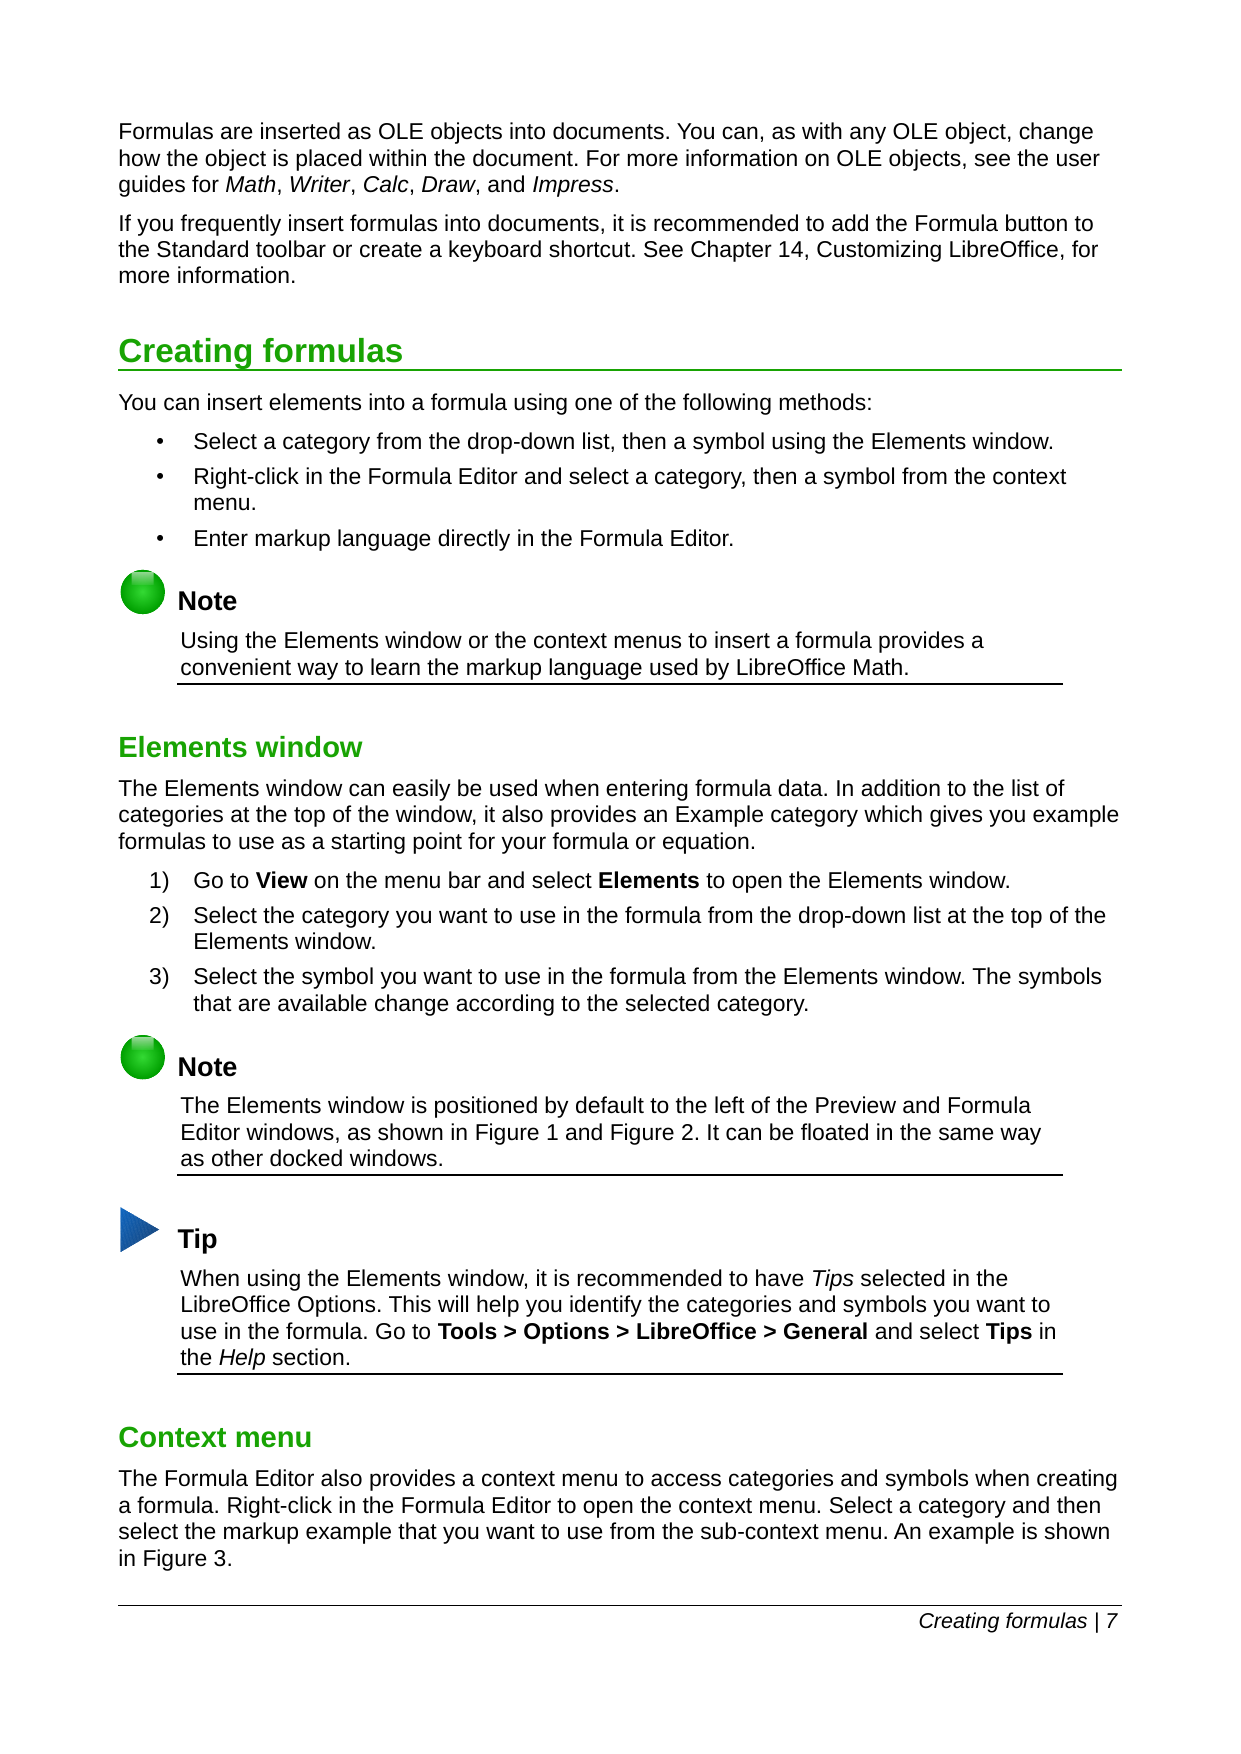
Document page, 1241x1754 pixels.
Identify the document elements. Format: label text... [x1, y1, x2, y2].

list Go to View on the menu bar and select Elements to open the Elements window. [169, 867, 1122, 893]
text The Elements window is positioned by default to the left of the Preview and Formula Editor windows, as shown in Figure 1 and Figure 2. It can be floated in the same way as other docked windows. [177, 1089, 1063, 1174]
list Right-click in the Formula Editor and select a category, then a symbol from the context menu. [156, 463, 1122, 516]
text The Formula Editor also provides a context menu to access categories and symbols when creating a formula. Right-click in the Formula Editor to open the context menu. Select a category and then select the markup example that you want to use from the sub-context menu. An example is shown in Figure 3. [118, 1465, 1122, 1571]
text Formulas are inserted as OLE objects into documents. You can, as with any OLE object, change how the object is placed within the document. For more information on OLE objects, see the user guides for Math, Writer, Calc, Draw, and Impress. [118, 118, 1122, 197]
subtitle Context menu [118, 1420, 1122, 1454]
list Enter markup language directly in the Formula Editor. [156, 524, 1122, 551]
subtitle Elements window [118, 730, 1122, 763]
list Select the category you want to use in the formula from the drop-down list at the top of the Elements window. [169, 902, 1122, 954]
subtitle Creating formulas [118, 331, 1122, 369]
subtitle Tip [118, 1205, 1122, 1254]
text If you frequently insert formulas into documents, it is recommended to add the Formula button to the Standard toolbar or create a keyboard shortcut. See Chapter 14, Customizing LibreOffice, for more information. [118, 210, 1122, 289]
text The Elements window can easily be used when entering formula data. In addition to the list of categories at the top of the window, it also provides an Example category which gives you example formulas to use as a starting point for your formula or equation. [118, 775, 1122, 854]
text You can insert elements into a formula using one of the following methods: [118, 389, 1122, 415]
list Select the symbol you want to use in the formula from the Elements window. The symbols that are available change according to the selected category. [169, 963, 1122, 1016]
text Using the Elements window or the context menus to insert a formula provides a convenient way to learn the markup language used by LibreOffice Math. [177, 624, 1063, 683]
list Select a category from the drop-down list, then a symbol using the Elements window. [156, 428, 1122, 454]
text When using the Elements window, it is recommended to have Tips selected in the LibreOffice Options. This will help you identify the categories and symbols you want to use in the formula. Go to Tools > Options > LibreOffice > General and select Tips in the Help section. [177, 1262, 1063, 1373]
subtitle Note [118, 567, 1122, 617]
subtitle Note [118, 1032, 1122, 1082]
